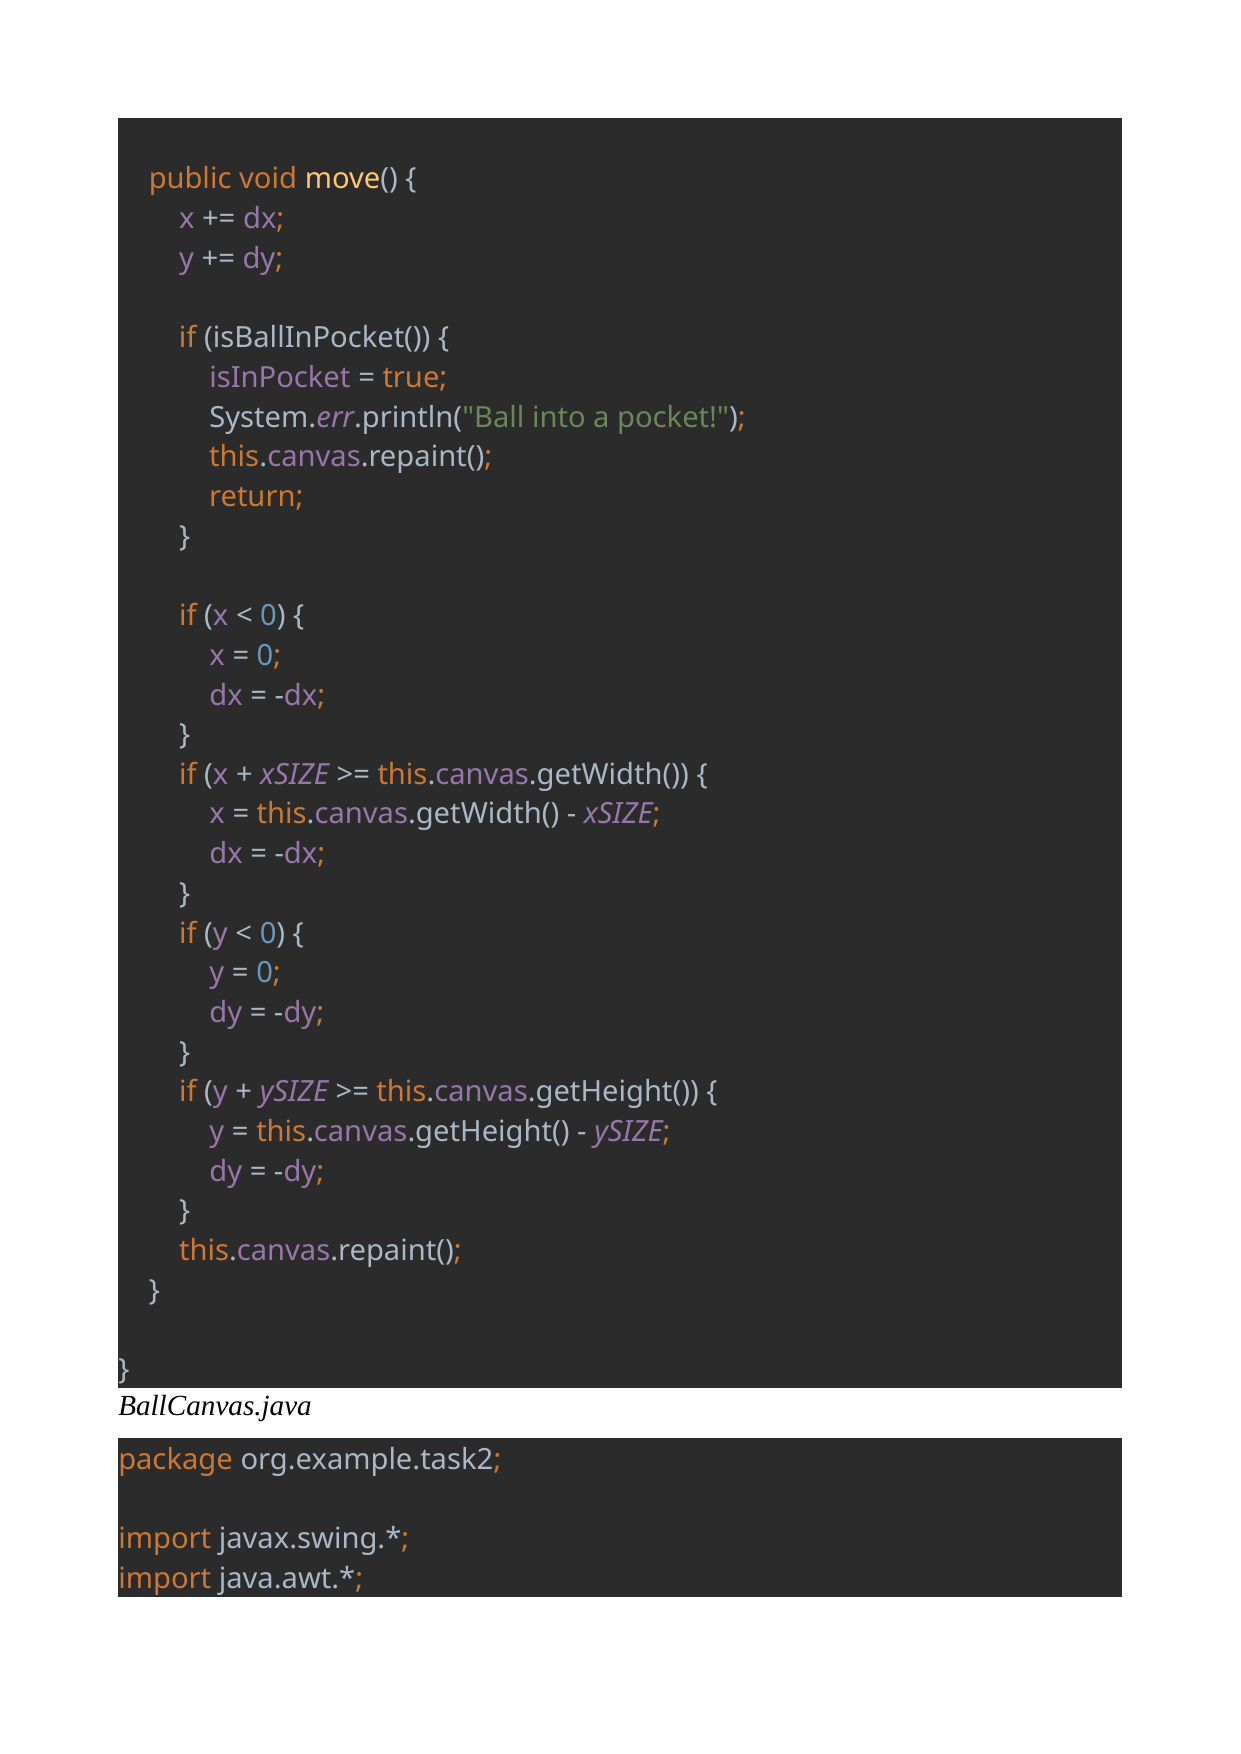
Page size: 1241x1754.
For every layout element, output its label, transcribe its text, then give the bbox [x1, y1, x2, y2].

text package org.example.task2; import javax.swing.*; import java.awt.*; [118, 1438, 1122, 1597]
text BallCanvas.java [118, 1388, 1122, 1422]
text public void move() { x += dx; y += dy; if (isBallInPocket()) { isInPocket = true; System.err.println("Ball into a pocket!"); this.canvas.repaint(); return; } if (x < 0) { x = 0; dx = -dx; } if (x + xSIZE >= this.canvas.getWidth()) { x = this.canvas.getWidth() - xSIZE; dx = -dx; } if (y < 0) { y = 0; dy = -dy; } if (y + ySIZE >= this.canvas.getHeight()) { y = this.canvas.getHeight() - ySIZE; dy = -dy; } this.canvas.repaint(); } } [118, 118, 1122, 1388]
